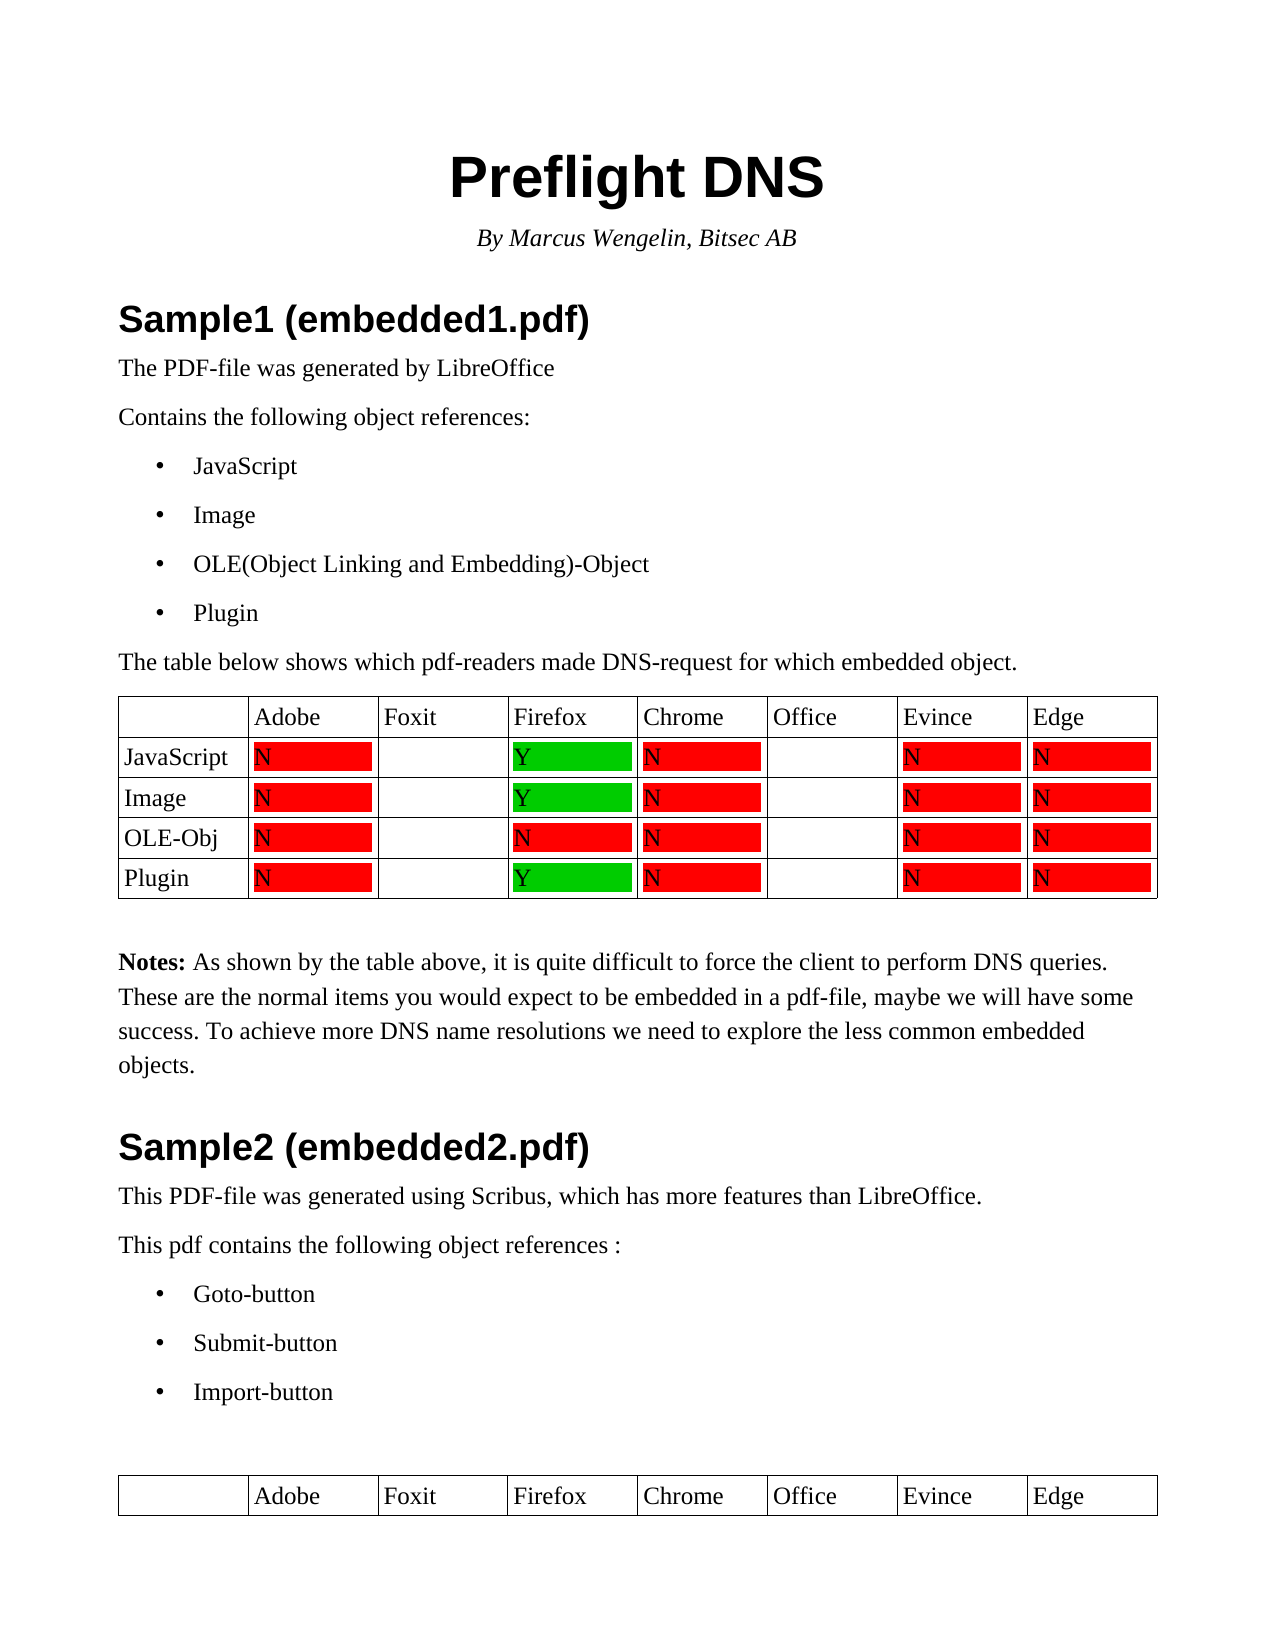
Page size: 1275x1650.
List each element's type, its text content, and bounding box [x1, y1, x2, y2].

table_cell N [249, 818, 378, 858]
list JavaScript [156, 451, 1157, 480]
list OLE(Object Linking and Embedding)-Object [156, 549, 1157, 578]
table_header Edge [1028, 697, 1157, 737]
table_cell Y [509, 738, 637, 777]
table_cell N [249, 738, 378, 777]
table_header Chrome [638, 697, 767, 737]
table_cell N [249, 778, 378, 817]
table_header Evince [898, 1476, 1027, 1515]
text The table below shows which pdf-readers made DNS-request for which embedded object. [118, 647, 1157, 676]
table_cell N [898, 859, 1027, 898]
table_cell OLE-Obj [119, 818, 248, 858]
table_cell [768, 859, 897, 898]
table_cell N [638, 738, 767, 777]
table_cell Y [509, 778, 637, 817]
subtitle Sample1 (embedded1.pdf) [118, 297, 1157, 340]
table_cell JavaScript [119, 738, 248, 777]
table_cell N [509, 818, 637, 858]
text By Marcus Wengelin, Bitsec AB [118, 223, 1157, 251]
table_header Firefox [509, 697, 637, 737]
table_cell Y [509, 859, 637, 898]
table_cell [379, 859, 508, 898]
list Goto-button [156, 1279, 1157, 1308]
list Import-button [156, 1377, 1157, 1406]
table_cell N [638, 818, 767, 858]
table_header [119, 1476, 248, 1515]
table_header Edge [1028, 1476, 1157, 1515]
table_header Adobe [249, 1476, 378, 1515]
table_cell Plugin [119, 859, 248, 898]
table_cell [768, 818, 897, 858]
list Submit-button [156, 1328, 1157, 1357]
list Image [156, 500, 1157, 529]
table_cell N [1028, 859, 1157, 898]
table_cell N [898, 818, 1027, 858]
table_header Evince [898, 697, 1027, 737]
table_cell [768, 738, 897, 777]
title Preflight DNS [118, 143, 1157, 210]
text This pdf contains the following object references : [118, 1230, 1157, 1258]
table_cell Image [119, 778, 248, 817]
table_cell N [1028, 778, 1157, 817]
table_cell [379, 818, 508, 858]
table_cell N [898, 738, 1027, 777]
table_cell [379, 738, 508, 777]
text Contains the following object references: [118, 402, 1157, 431]
table_header Office [768, 1476, 897, 1515]
list Plugin [156, 598, 1157, 627]
table_cell N [1028, 818, 1157, 858]
table_cell N [638, 859, 767, 898]
table_header Adobe [249, 697, 378, 737]
table_cell N [249, 859, 378, 898]
text This PDF-file was generated using Scribus, which has more features than LibreOffice. [118, 1181, 1157, 1209]
table_header [119, 697, 248, 737]
table_cell [768, 778, 897, 817]
table_header Foxit [379, 697, 508, 737]
text The PDF-file was generated by LibreOffice [118, 353, 1157, 382]
table_header Office [768, 697, 897, 737]
table_header Firefox [508, 1476, 637, 1515]
table_cell N [1028, 738, 1157, 777]
table_cell N [898, 778, 1027, 817]
table_header Chrome [638, 1476, 767, 1515]
table_cell N [638, 778, 767, 817]
subtitle Sample2 (embedded2.pdf) [118, 1124, 1157, 1168]
table_cell [379, 778, 508, 817]
text Notes: As shown by the table above, it is quite difficult to force the client to perform DNS queries. These are the normal items you would expect to be embedded in a pdf-file, maybe we will have some success. To achieve more DNS name resolutions we need to explore the less common embedded objects. [118, 947, 1157, 1079]
table_header Foxit [379, 1476, 507, 1515]
